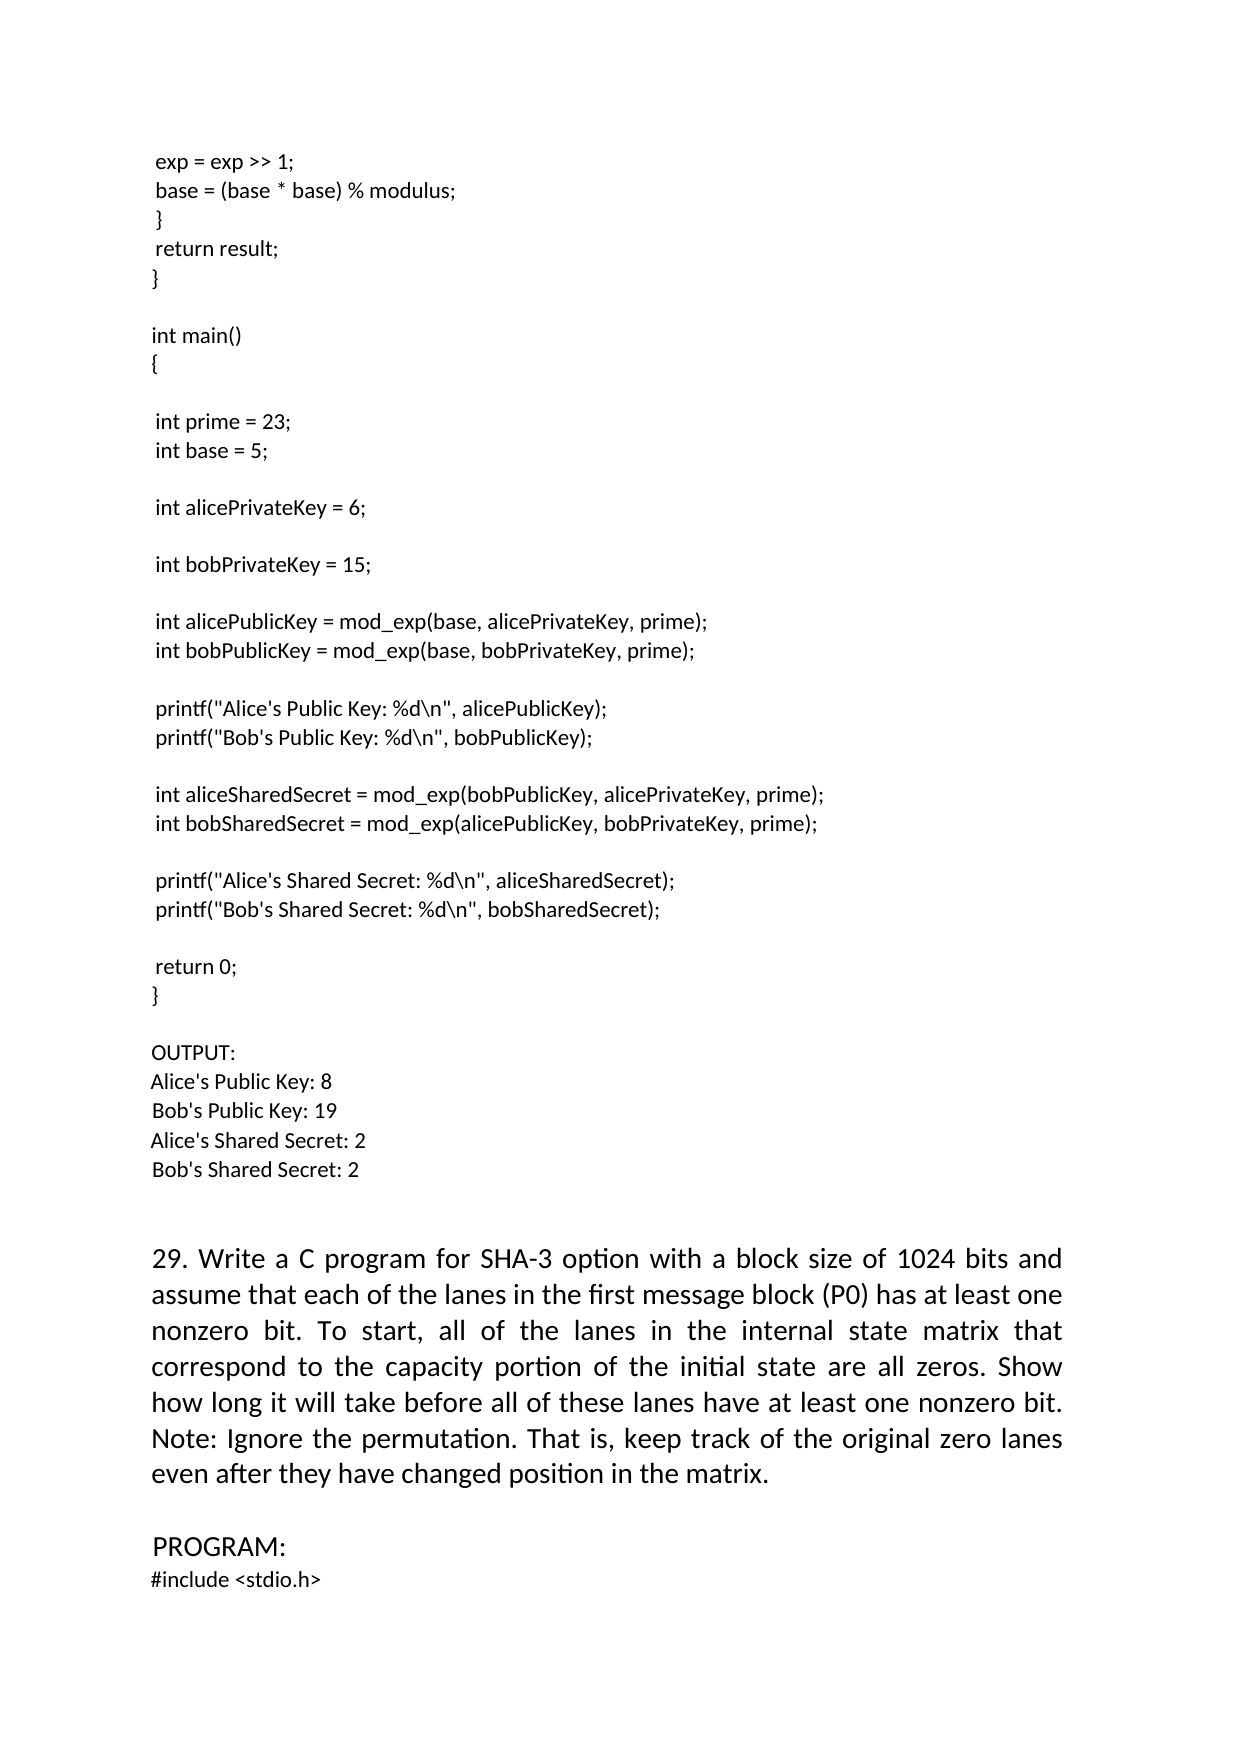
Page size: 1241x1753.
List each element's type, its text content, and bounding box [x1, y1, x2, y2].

text Alice's Public Key: 8 [150, 1067, 1097, 1095]
text printf("Bob's Shared Secret: %d\n", bobSharedSecret); [150, 895, 1097, 923]
text printf("Alice's Public Key: %d\n", alicePublicKey); [150, 694, 1097, 722]
text PROGRAM: [152, 1528, 1097, 1564]
text int main() [151, 321, 1097, 349]
text int alicePublicKey = mod_exp(base, alicePrivateKey, prime); [150, 607, 1097, 635]
text int prime = 23; [150, 407, 1097, 435]
text int aliceSharedSecret = mod_exp(bobPublicKey, alicePrivateKey, prime); [150, 780, 1097, 808]
text printf("Alice's Shared Secret: %d\n", aliceSharedSecret); [150, 866, 1097, 894]
text #include <stdio.h> [150, 1565, 1097, 1593]
text Bob's Public Key: 19 [152, 1097, 1097, 1124]
text int base = 5; [150, 436, 1097, 464]
text Alice's Shared Secret: 2 [150, 1126, 1097, 1154]
text exp = exp >> 1; [150, 147, 1097, 175]
text int bobPublicKey = mod_exp(base, bobPrivateKey, prime); [150, 636, 1097, 664]
text int alicePrivateKey = 6; [150, 493, 1097, 521]
text 29. Write a C program for SHA-3 option with a block size of 1024 bits and assume that each of the lanes in the first message block (P0) has at least one nonzero bit. To start, all of the lanes in the internal state matrix that correspond to the capacity portion of the initial state are all zeros. Show how long it will take before all of these lanes have at least one nonzero bit. Note: Ignore the permutation. That is, keep track of the original zero lanes even after they have changed position in the matrix. [151, 1240, 1064, 1491]
text OUTPUT: [151, 1038, 1097, 1067]
text { [151, 349, 1097, 377]
text Bob's Shared Secret: 2 [152, 1155, 1097, 1183]
text return 0; [150, 952, 1097, 980]
text } [151, 264, 1097, 292]
text } [150, 206, 1097, 234]
text return result; [150, 234, 1097, 262]
text } [151, 981, 1097, 1009]
text int bobSharedSecret = mod_exp(alicePublicKey, bobPrivateKey, prime); [150, 809, 1097, 837]
text int bobPrivateKey = 15; [150, 550, 1097, 578]
text base = (base * base) % modulus; [150, 176, 1097, 204]
text printf("Bob's Public Key: %d\n", bobPublicKey); [150, 723, 1097, 751]
